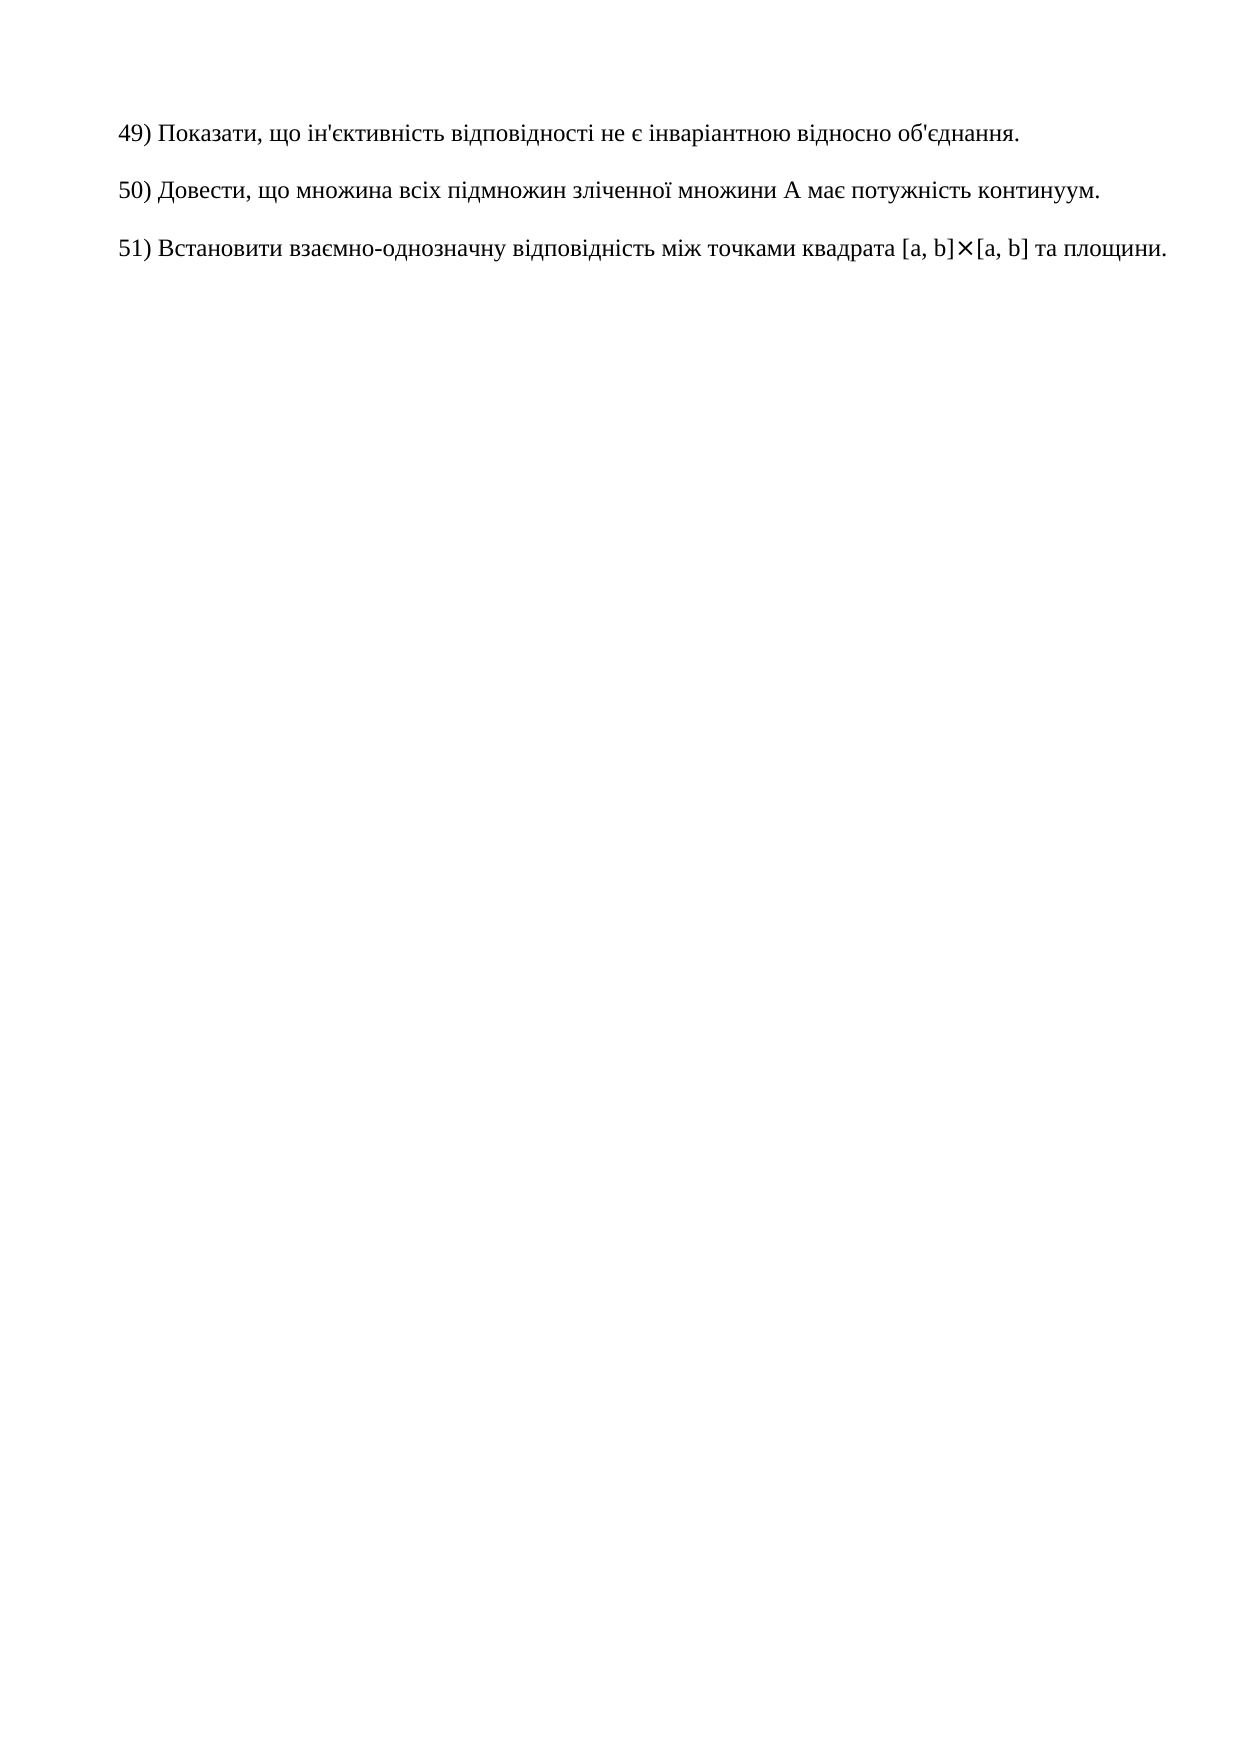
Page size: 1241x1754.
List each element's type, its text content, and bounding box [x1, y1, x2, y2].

text 51) Встановити взаємно-однозначну відповідність між точками квадрата [а, b]⨯[а, b] та площини. [118, 233, 1205, 262]
text 49) Показати, що ін'єктивність відповідності не є інваріантною відносно об'єднання. [118, 118, 1178, 147]
text 50) Довести, що множина всіх підмножин зліченної множини А має потужність континуум. [118, 176, 1205, 204]
